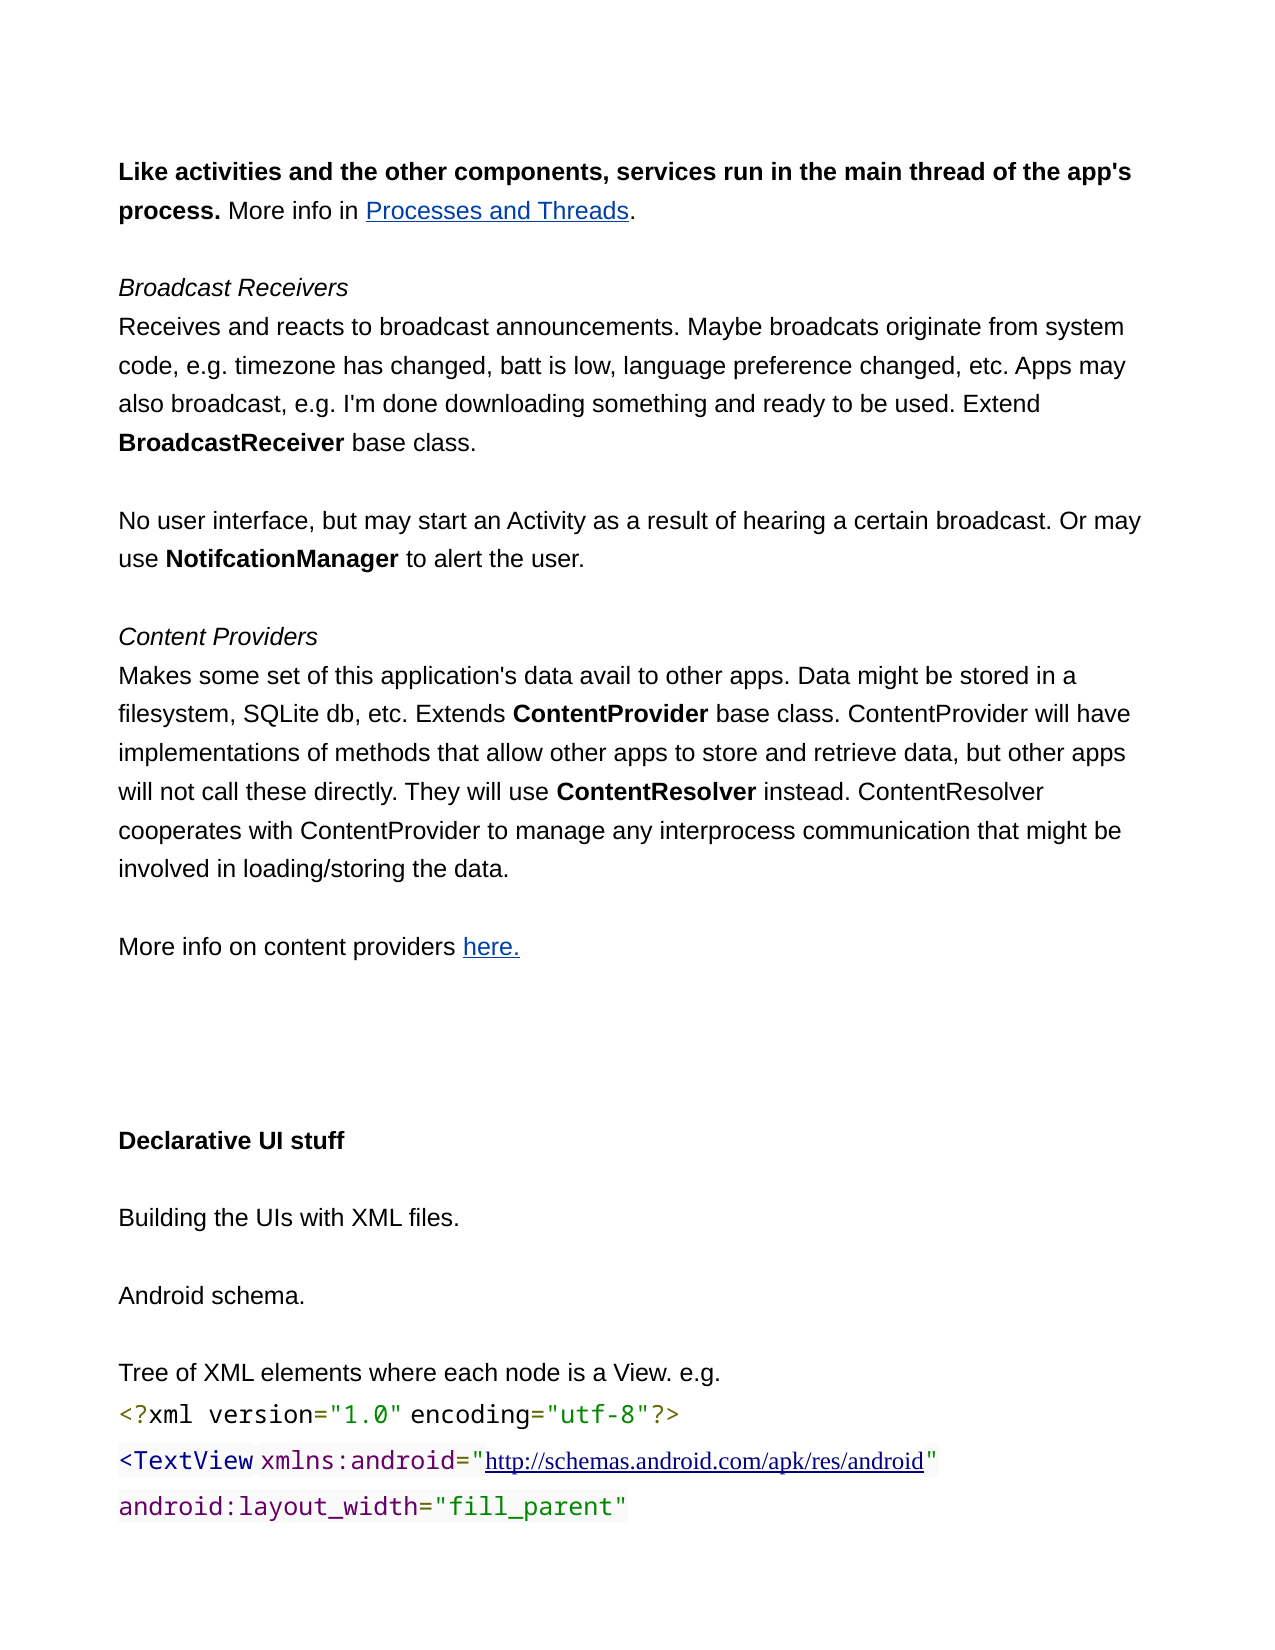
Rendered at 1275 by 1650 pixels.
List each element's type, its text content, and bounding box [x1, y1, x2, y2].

text Receives and reacts to broadcast announcements. Maybe broadcats originate from system code, e.g. timezone has changed, batt is low, language preference changed, etc. Apps may also broadcast, e.g. I'm done downloading something and ready to be used. Extend BroadcastReceiver base class. [118, 312, 1157, 457]
text Building the UIs with XML files. [118, 1203, 1157, 1232]
text android:layout_width="fill_parent" [118, 1489, 1157, 1523]
text Makes some set of this application's data avail to other apps. Data might be stored in a filesystem, SQLite db, etc. Extends ContentProvider base class. ContentProvider will have implementations of methods that allow other apps to store and retrieve data, but other apps will not call these directly. They will use ContentResolver instead. ContentResolver cooperates with ContentProvider to manage any interprocess communication that might be involved in loading/storing the data. [118, 661, 1157, 883]
text Declarative UI stuff [118, 1126, 1157, 1154]
text No user interface, but may start an Activity as a result of hearing a certain broadcast. Or may use NotifcationManager to alert the user. [118, 506, 1157, 573]
text Like activities and the other components, services run in the main thread of the app's process. More info in Processes and Threads. [118, 157, 1157, 224]
text <?xml version="1.0" encoding="utf-8"?> [118, 1397, 1157, 1431]
text Broadcast Receivers [118, 273, 1157, 302]
text Tree of XML elements where each node is a View. e.g. [118, 1358, 1157, 1387]
text More info on content providers here. [118, 932, 1157, 961]
text Android schema. [118, 1281, 1157, 1309]
text Content Providers [118, 622, 1157, 651]
text <TextView xmlns:android="http://schemas.android.com/apk/res/android" [118, 1443, 1157, 1477]
